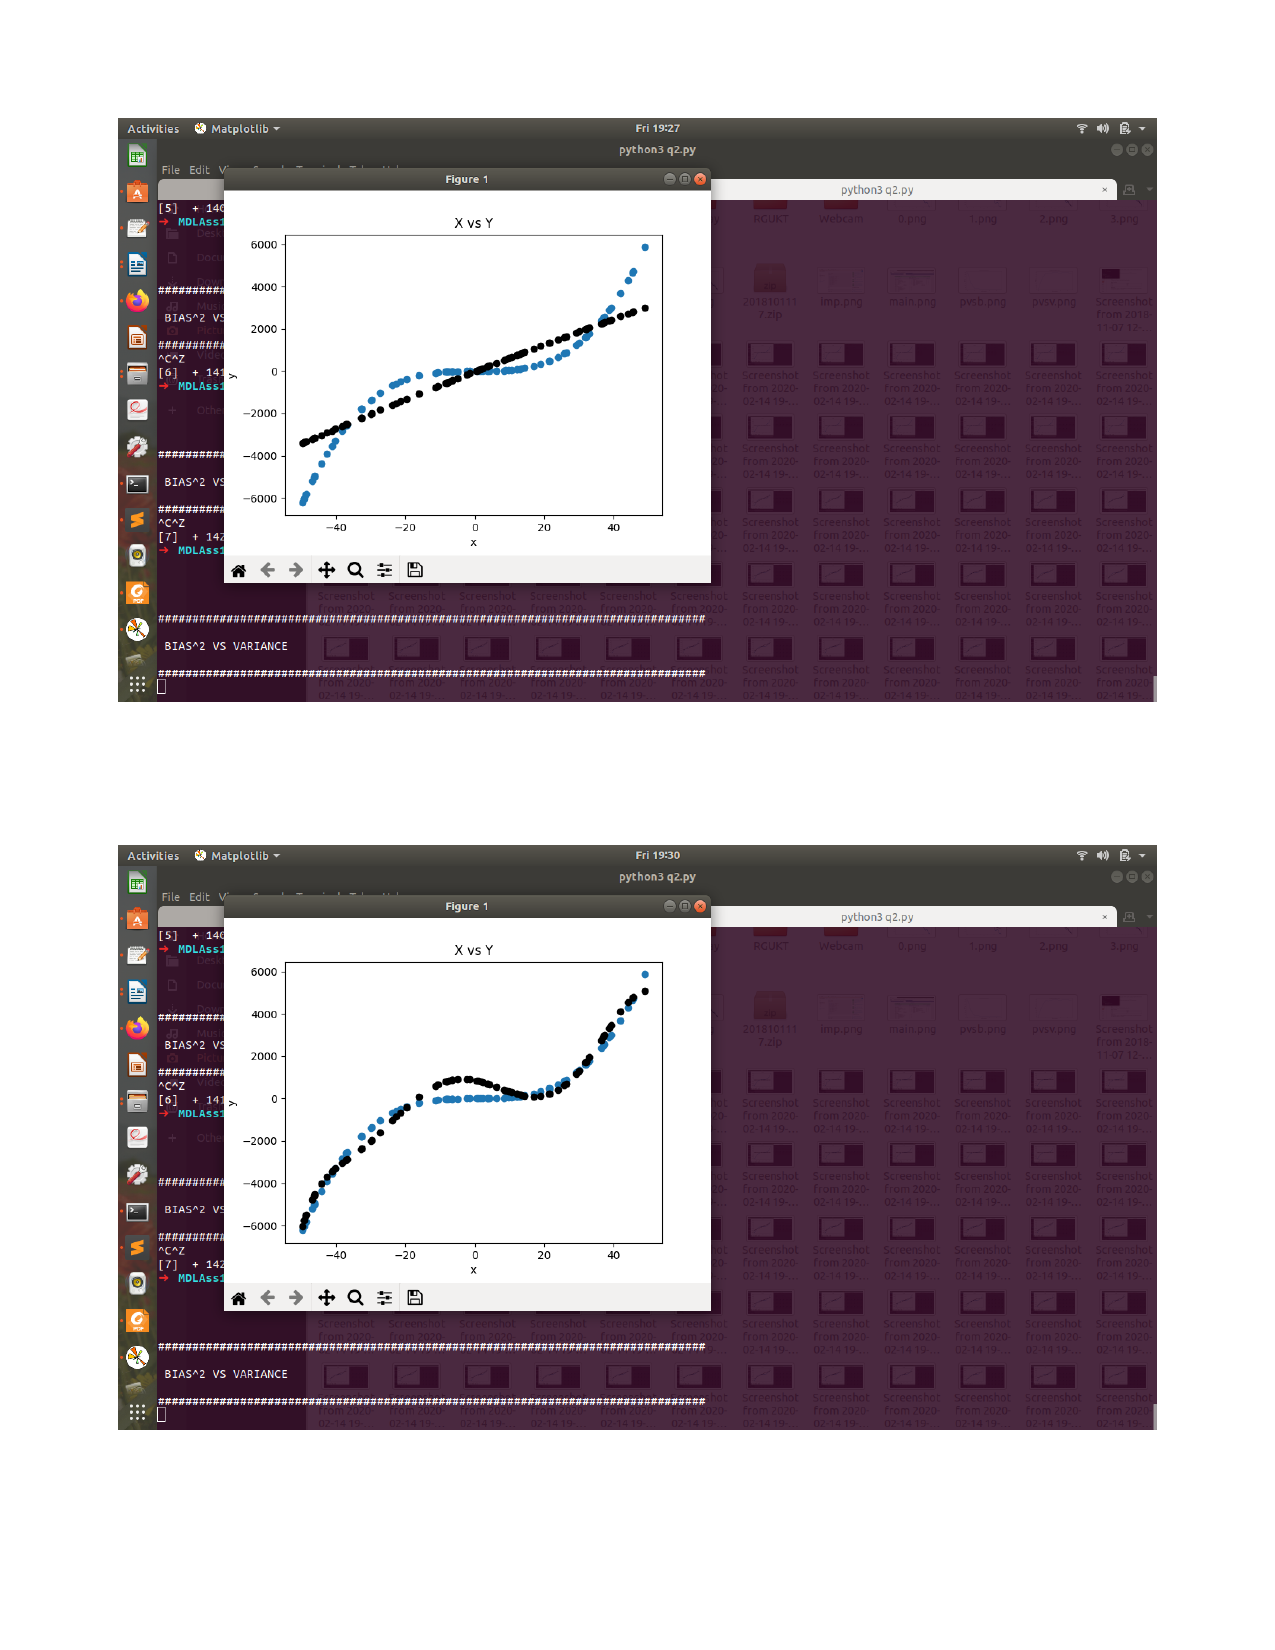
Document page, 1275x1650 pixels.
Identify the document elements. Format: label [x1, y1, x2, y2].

picture [118, 845, 1157, 1430]
picture [118, 118, 1157, 702]
